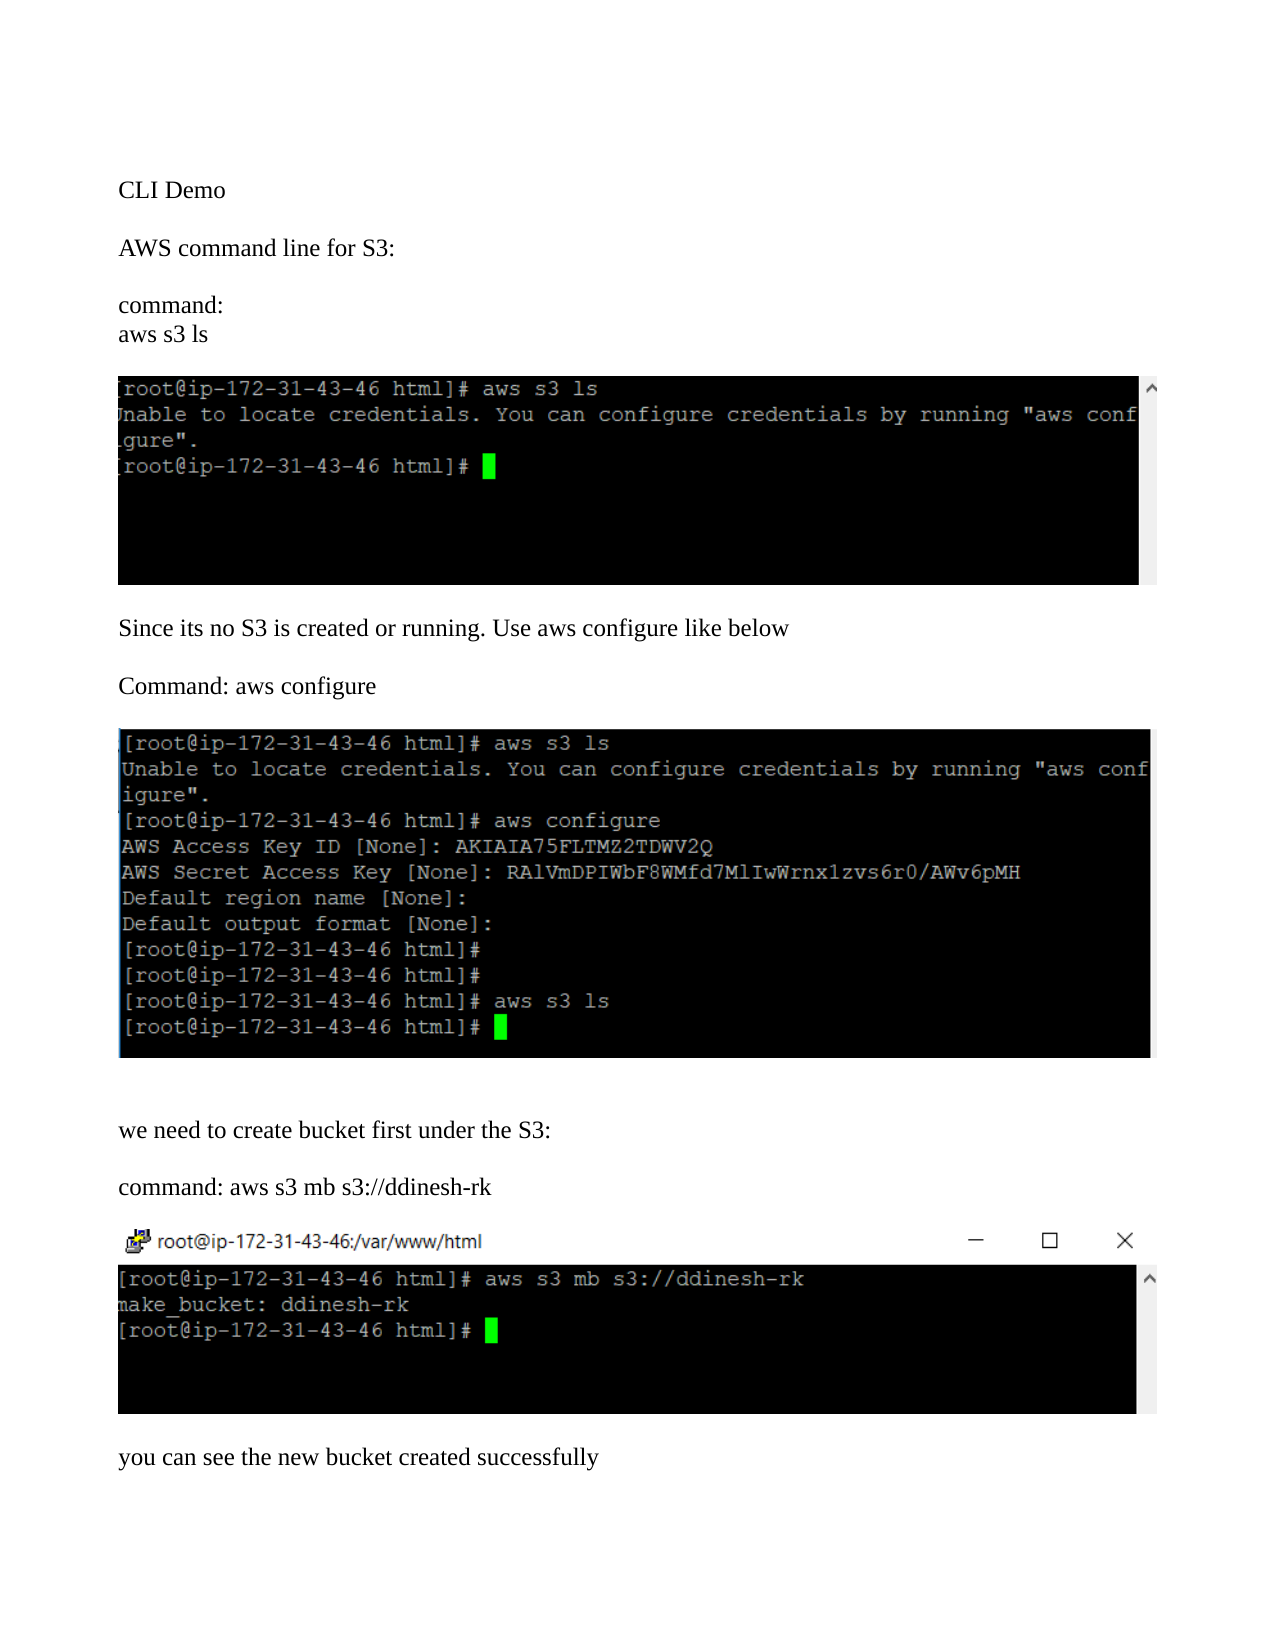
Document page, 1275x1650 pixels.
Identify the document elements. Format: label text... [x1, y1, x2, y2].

text Since its no S3 is created or running. Use aws configure like below [118, 613, 1157, 642]
text you can see the new bucket created successfully [118, 1442, 1157, 1471]
picture [118, 376, 1157, 585]
text we need to create bucket first under the S3: [118, 1115, 1157, 1143]
text command: aws s3 mb s3://ddinesh-rk [118, 1172, 1157, 1201]
text aws s3 ls [118, 319, 1157, 348]
picture [118, 1229, 1157, 1414]
text CLI Demo [118, 176, 1157, 204]
text AWS command line for S3: [118, 233, 1157, 262]
text command: [118, 291, 1157, 319]
picture [118, 728, 1157, 1058]
text Command: aws configure [118, 671, 1157, 700]
